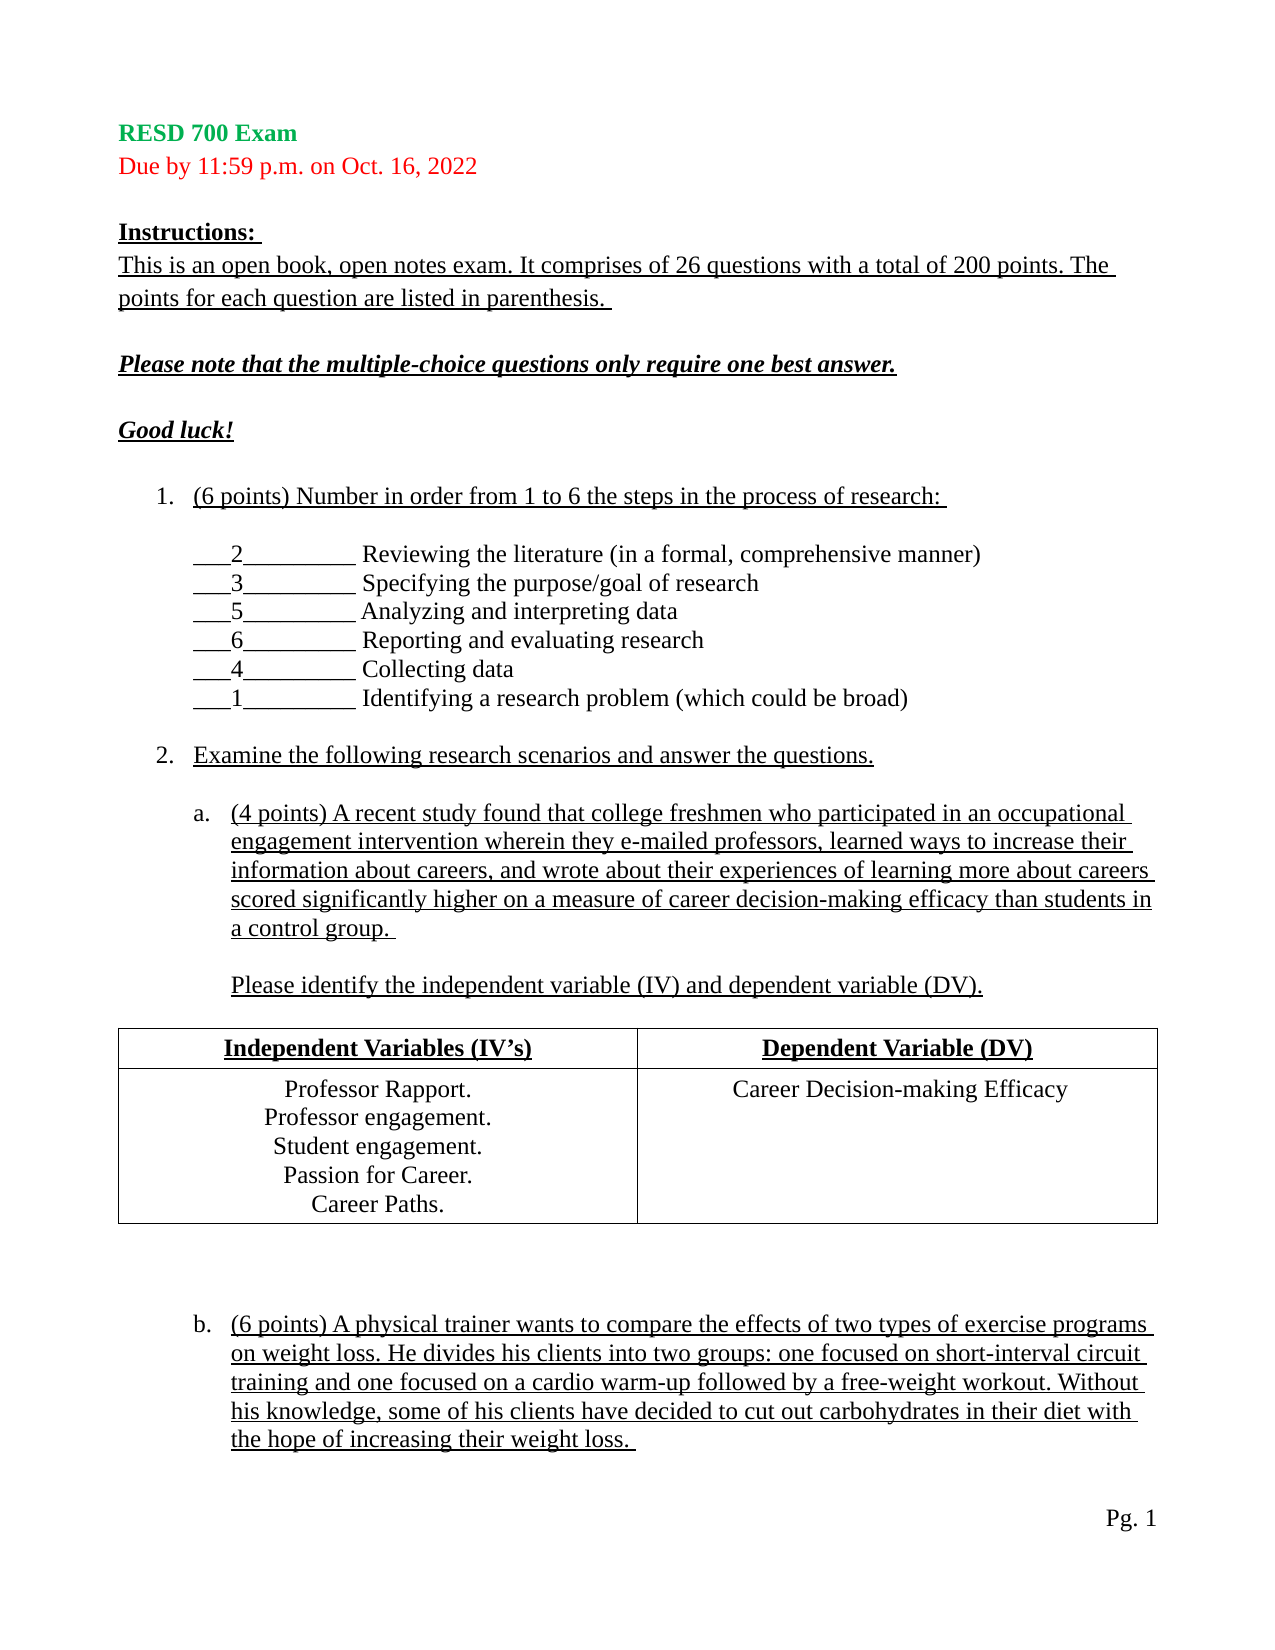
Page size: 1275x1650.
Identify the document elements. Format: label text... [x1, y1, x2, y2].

text Please identify the independent variable (IV) and dependent variable (DV). [231, 970, 1157, 999]
table_header Independent Variables (IV’s) [119, 1029, 637, 1068]
list (6 points) Number in order from 1 to 6 the steps in the process of research: [156, 481, 1157, 510]
table_cell Professor Rapport. Professor engagement. Student engagement. Passion for Career. Career Paths. [119, 1069, 637, 1223]
text Instructions: [118, 217, 1157, 246]
text ___2_________ Reviewing the literature (in a formal, comprehensive manner) [193, 539, 1157, 568]
text ___1_________ Identifying a research problem (which could be broad) [193, 683, 1157, 711]
text This is an open book, open notes exam. It comprises of 26 questions with a total of 200 points. The points for each question are listed in parenthesis. [118, 250, 1157, 312]
text Good luck! [118, 415, 1157, 444]
table_cell Career Decision-making Efficacy [638, 1069, 1157, 1223]
text RESD 700 Exam [118, 118, 1157, 147]
list Examine the following research scenarios and answer the questions. [156, 740, 1157, 769]
list (4 points) A recent study found that college freshmen who participated in an occupational engagement intervention wherein they e-mailed professors, learned ways to increase their information about careers, and wrote about their experiences of learning more about careers scored significantly higher on a measure of career decision-making efficacy than students in a control group. [193, 798, 1157, 941]
list (6 points) A physical trainer wants to compare the effects of two types of exercise programs on weight loss. He divides his clients into two groups: one focused on short-interval circuit training and one focused on a cardio warm-up followed by a free-weight workout. Without his knowledge, some of his clients have decided to cut out carbohydrates in their diet with the hope of increasing their weight loss. [193, 1309, 1157, 1453]
text Due by 11:59 p.m. on Oct. 16, 2022 [118, 151, 1157, 180]
table_header Dependent Variable (DV) [638, 1029, 1157, 1068]
text ___4_________ Collecting data [193, 654, 1157, 683]
text ___5_________ Analyzing and interpreting data [193, 596, 1157, 625]
text ___6_________ Reporting and evaluating research [193, 625, 1157, 654]
text Please note that the multiple-choice questions only require one best answer. [118, 349, 1157, 378]
text ___3_________ Specifying the purpose/goal of research [193, 568, 1157, 596]
